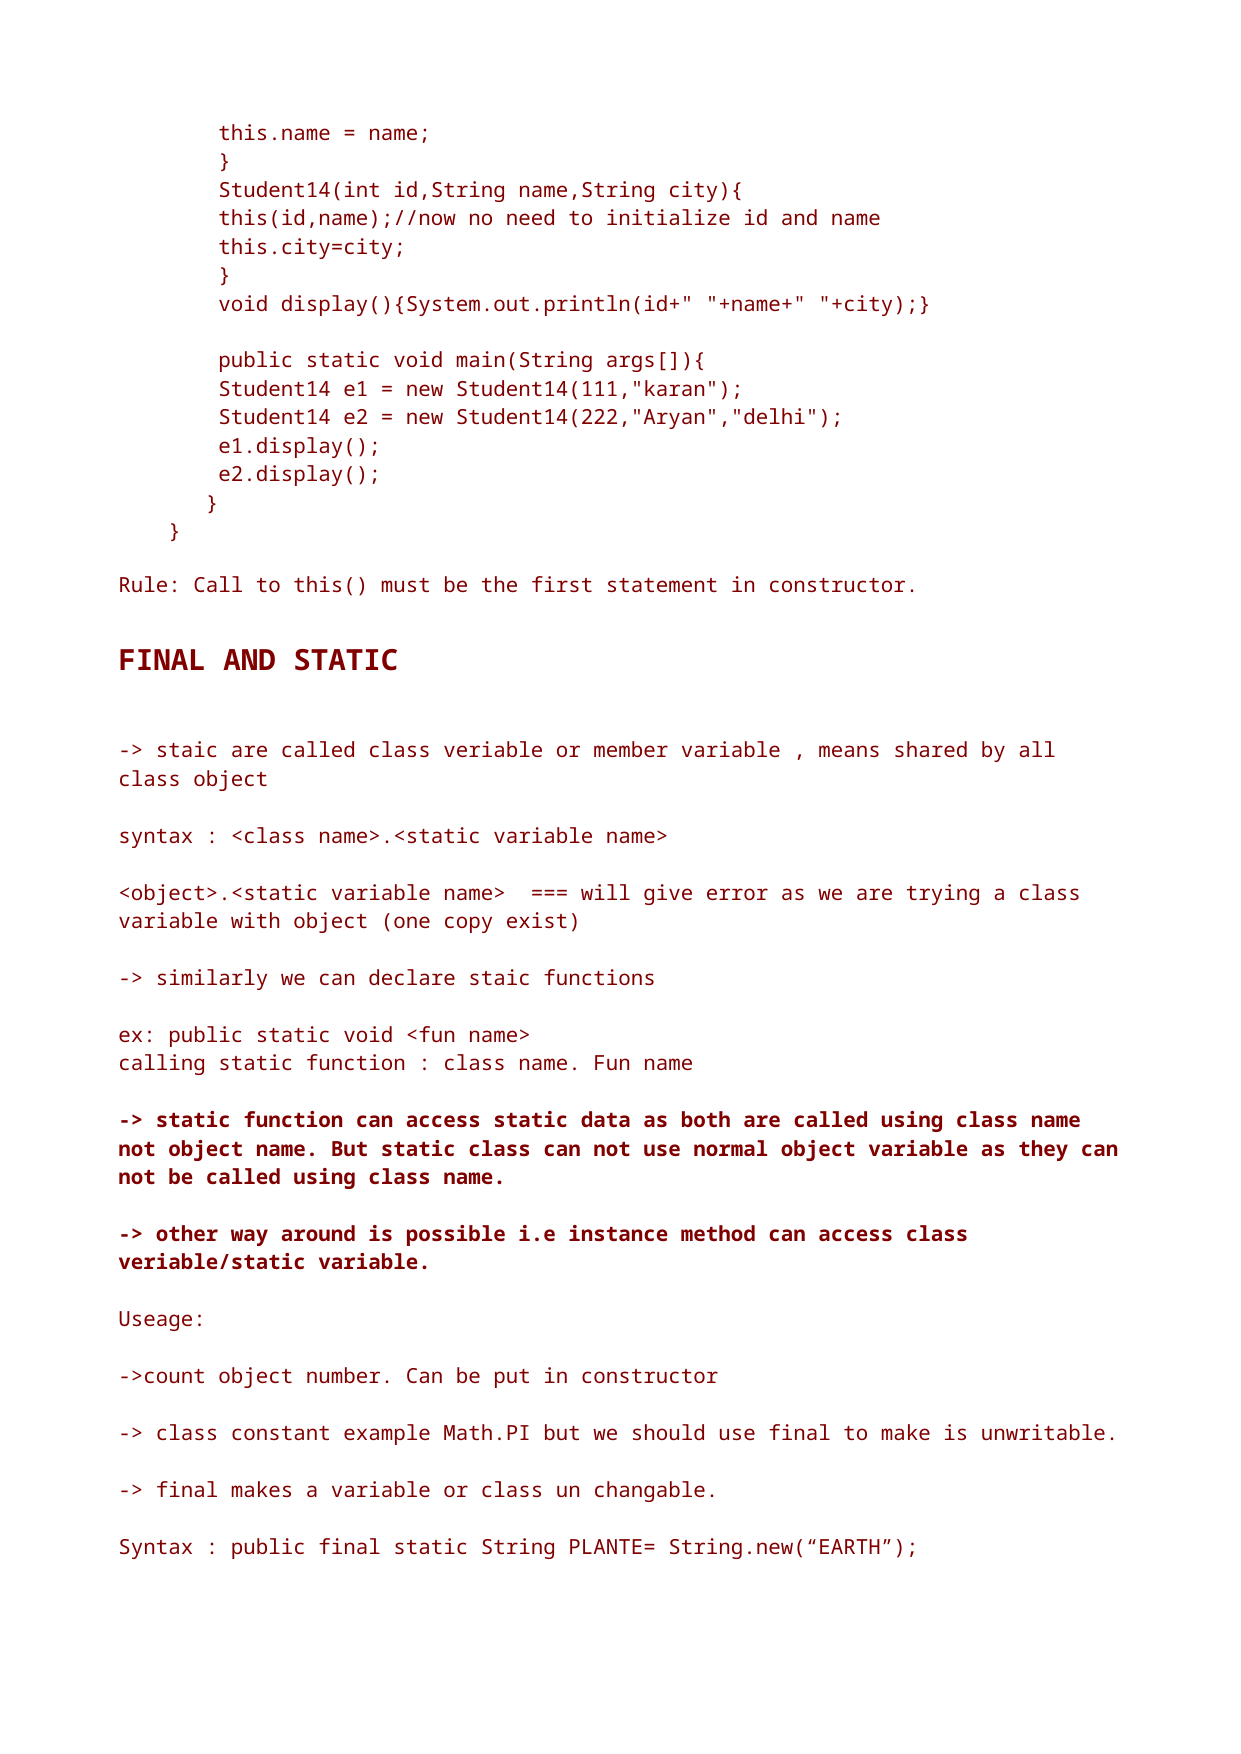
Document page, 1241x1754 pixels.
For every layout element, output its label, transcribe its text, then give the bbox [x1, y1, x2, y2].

text -> final makes a variable or class un changable. [118, 1475, 1122, 1503]
text Student14 e1 = new Student14(111,"karan"); [118, 374, 1122, 402]
text Useage: [118, 1304, 1122, 1333]
text calling static function : class name. Fun name [118, 1048, 1122, 1077]
text this.city=city; [118, 232, 1122, 260]
text Student14(int id,String name,String city){ [118, 175, 1122, 203]
text <object>.<static variable name> === will give error as we are trying a class variable with object (one copy exist) [118, 878, 1122, 935]
subtitle Rule: Call to this() must be the first statement in constructor. [118, 570, 1122, 598]
text -> staic are called class veriable or member variable , means shared by all class object [118, 736, 1122, 792]
text this.name = name; [118, 118, 1122, 147]
text } [118, 147, 1122, 175]
text -> similarly we can declare staic functions [118, 963, 1122, 992]
text public static void main(String args[]){ [118, 346, 1122, 374]
text this(id,name);//now no need to initialize id and name [118, 203, 1122, 232]
text Syntax : public final static String PLANTE= String.new(“EARTH”); [118, 1532, 1122, 1560]
text } [118, 488, 1122, 516]
text Student14 e2 = new Student14(222,"Aryan","delhi"); [118, 402, 1122, 431]
text -> static function can access static data as both are called using class name not object name. But static class can not use normal object variable as they can not be called using class name. [118, 1105, 1122, 1191]
text } [118, 516, 1122, 545]
text FINAL AND STATIC [118, 639, 1122, 679]
text void display(){System.out.println(id+" "+name+" "+city);} [118, 289, 1122, 317]
text e1.display(); [118, 431, 1122, 459]
text -> other way around is possible i.e instance method can access class veriable/static variable. [118, 1219, 1122, 1276]
text ex: public static void <fun name> [118, 1020, 1122, 1048]
text e2.display(); [118, 459, 1122, 488]
text } [118, 260, 1122, 289]
text -> class constant example Math.PI but we should use final to make is unwritable. [118, 1418, 1122, 1447]
text ->count object number. Can be put in constructor [118, 1361, 1122, 1390]
text syntax : <class name>.<static variable name> [118, 821, 1122, 849]
